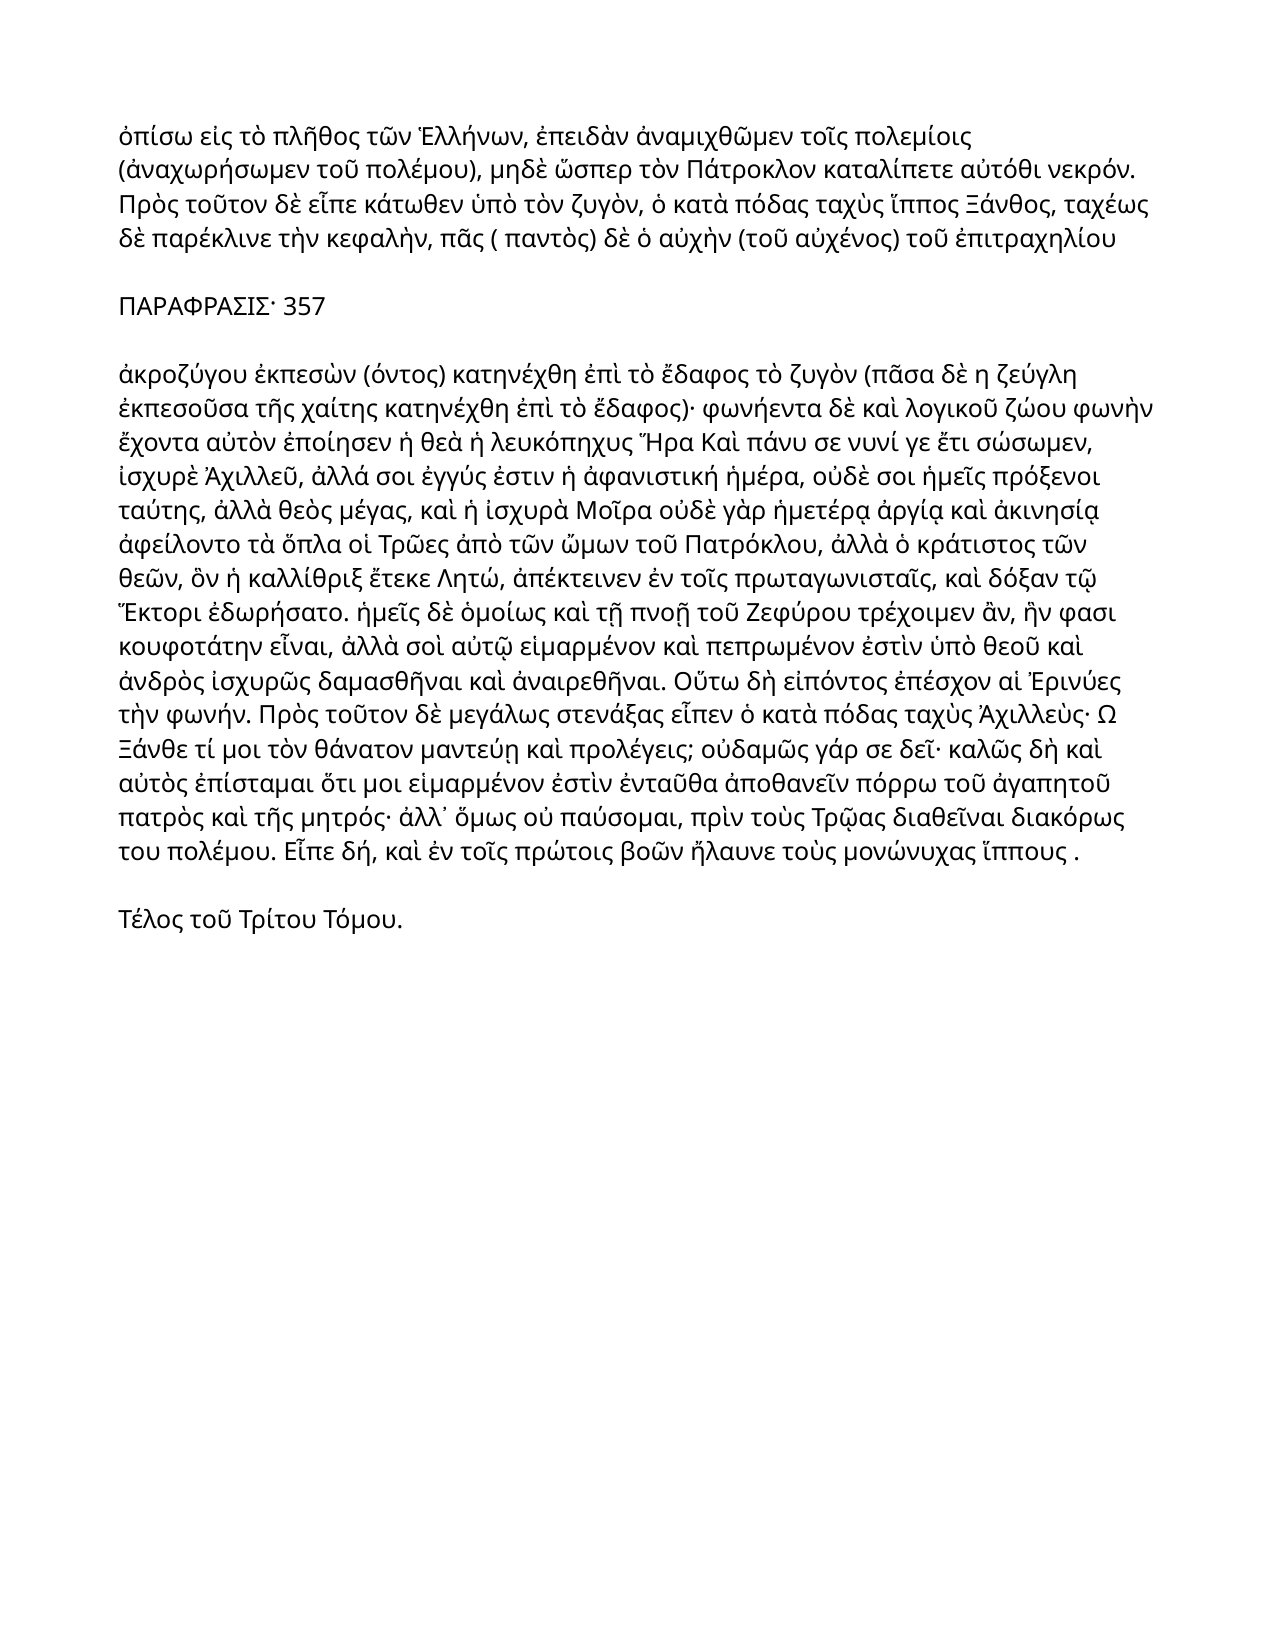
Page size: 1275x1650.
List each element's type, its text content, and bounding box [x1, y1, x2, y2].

text ὀπίσω εἰς τὸ πλῆθος τῶν Ἑλλήνων, ἐπειδὰν ἀναμιχθῶμεν τοῖς πολεμίοις (ἀναχωρήσωμεν τοῦ πολέμου), μηδὲ ὥσπερ τὸν Πάτροκλον καταλίπετε αὐτόθι νεκρόν. Πρὸς τοῦτον δὲ εἶπε κάτωθεν ὑπὸ τὸν ζυγὸν, ὁ κατὰ πόδας ταχὺς ἵππος Ξάνθος, ταχέως δὲ παρέκλινε τὴν κεφαλὴν, πᾶς ( παντὸς) δὲ ὁ αὐχὴν (τοῦ αὐχένος) τοῦ ἐπιτραχηλίου [118, 118, 1157, 254]
text Τέλος τοῦ Τρίτου Τόμου. [118, 902, 1157, 936]
text ἀκροζύγου ἐκπεσὼν (όντος) κατηνέχθη ἐπὶ τὸ ἔδαφος τὸ ζυγὸν (πᾶσα δὲ η ζεύγλη ἐκπεσοῦσα τῆς χαίτης κατηνέχθη ἐπὶ τὸ ἔδαφος)· φωνήεντα δὲ καὶ λογικοῦ ζώου φωνὴν ἔχοντα αὐτὸν ἐποίησεν ἡ θεὰ ἡ λευκόπηχυς Ἥρα Καὶ πάνυ σε νυνί γε ἔτι σώσωμεν, ἰσχυρὲ Ἀχιλλεῦ, ἀλλά σοι ἐγγύς ἐστιν ἡ ἀφανιστική ἡμέρα, οὐδὲ σοι ἡμεῖς πρόξενοι ταύτης, ἀλλὰ θεὸς μέγας, καὶ ἡ ἰσχυρὰ Μοῖρα οὐδὲ γὰρ ἡμετέρᾳ ἀργίᾳ καὶ ἀκινησίᾳ ἀφείλοντο τὰ ὅπλα οἱ Τρῶες ἀπὸ τῶν ὤμων τοῦ Πατρόκλου, ἀλλὰ ὁ κράτιστος τῶν θεῶν, ὃν ἡ καλλίθριξ ἔτεκε Λητώ, ἀπέκτεινεν ἐν τοῖς πρωταγωνισταῖς, καὶ δόξαν τῷ Ἕκτορι ἐδωρήσατο. ἡμεῖς δὲ ὁμοίως καὶ τῇ πνοῇ τοῦ Ζεφύρου τρέχοιμεν ἂν, ἣν φασι κουφοτάτην εἶναι, ἀλλὰ σοὶ αὐτῷ εἱμαρμένον καὶ πεπρωμένον ἐστὶν ὑπὸ θεοῦ καὶ ἀνδρὸς ἰσχυρῶς δαμασθῆναι καὶ ἀναιρεθῆναι. Οὕτω δὴ εἰπόντος ἐπέσχον αἱ Ἐρινύες τὴν φωνήν. Πρὸς τοῦτον δὲ μεγάλως στενάξας εἶπεν ὁ κατὰ πόδας ταχὺς Ἀχιλλεὺς· Ω Ξάνθε τί μοι τὸν θάνατον μαντεύῃ καὶ προλέγεις; οὐδαμῶς γάρ σε δεῖ· καλῶς δὴ καὶ αὐτὸς ἐπίσταμαι ὅτι μοι εἱμαρμένον ἐστὶν ἐνταῦθα ἀποθανεῖν πόρρω τοῦ ἀγαπητοῦ πατρὸς καὶ τῆς μητρός· ἀλλ᾿ ὅμως οὐ παύσομαι, πρὶν τοὺς Τρῷας διαθεῖναι διακόρως του πολέμου. Εἶπε δή, καὶ ἐν τοῖς πρώτοις βοῶν ἤλαυνε τοὺς μονώνυχας ἵππους . [118, 357, 1157, 867]
text ΠAPΑΦΡΑΣΙΣ· 357 [118, 288, 1157, 322]
